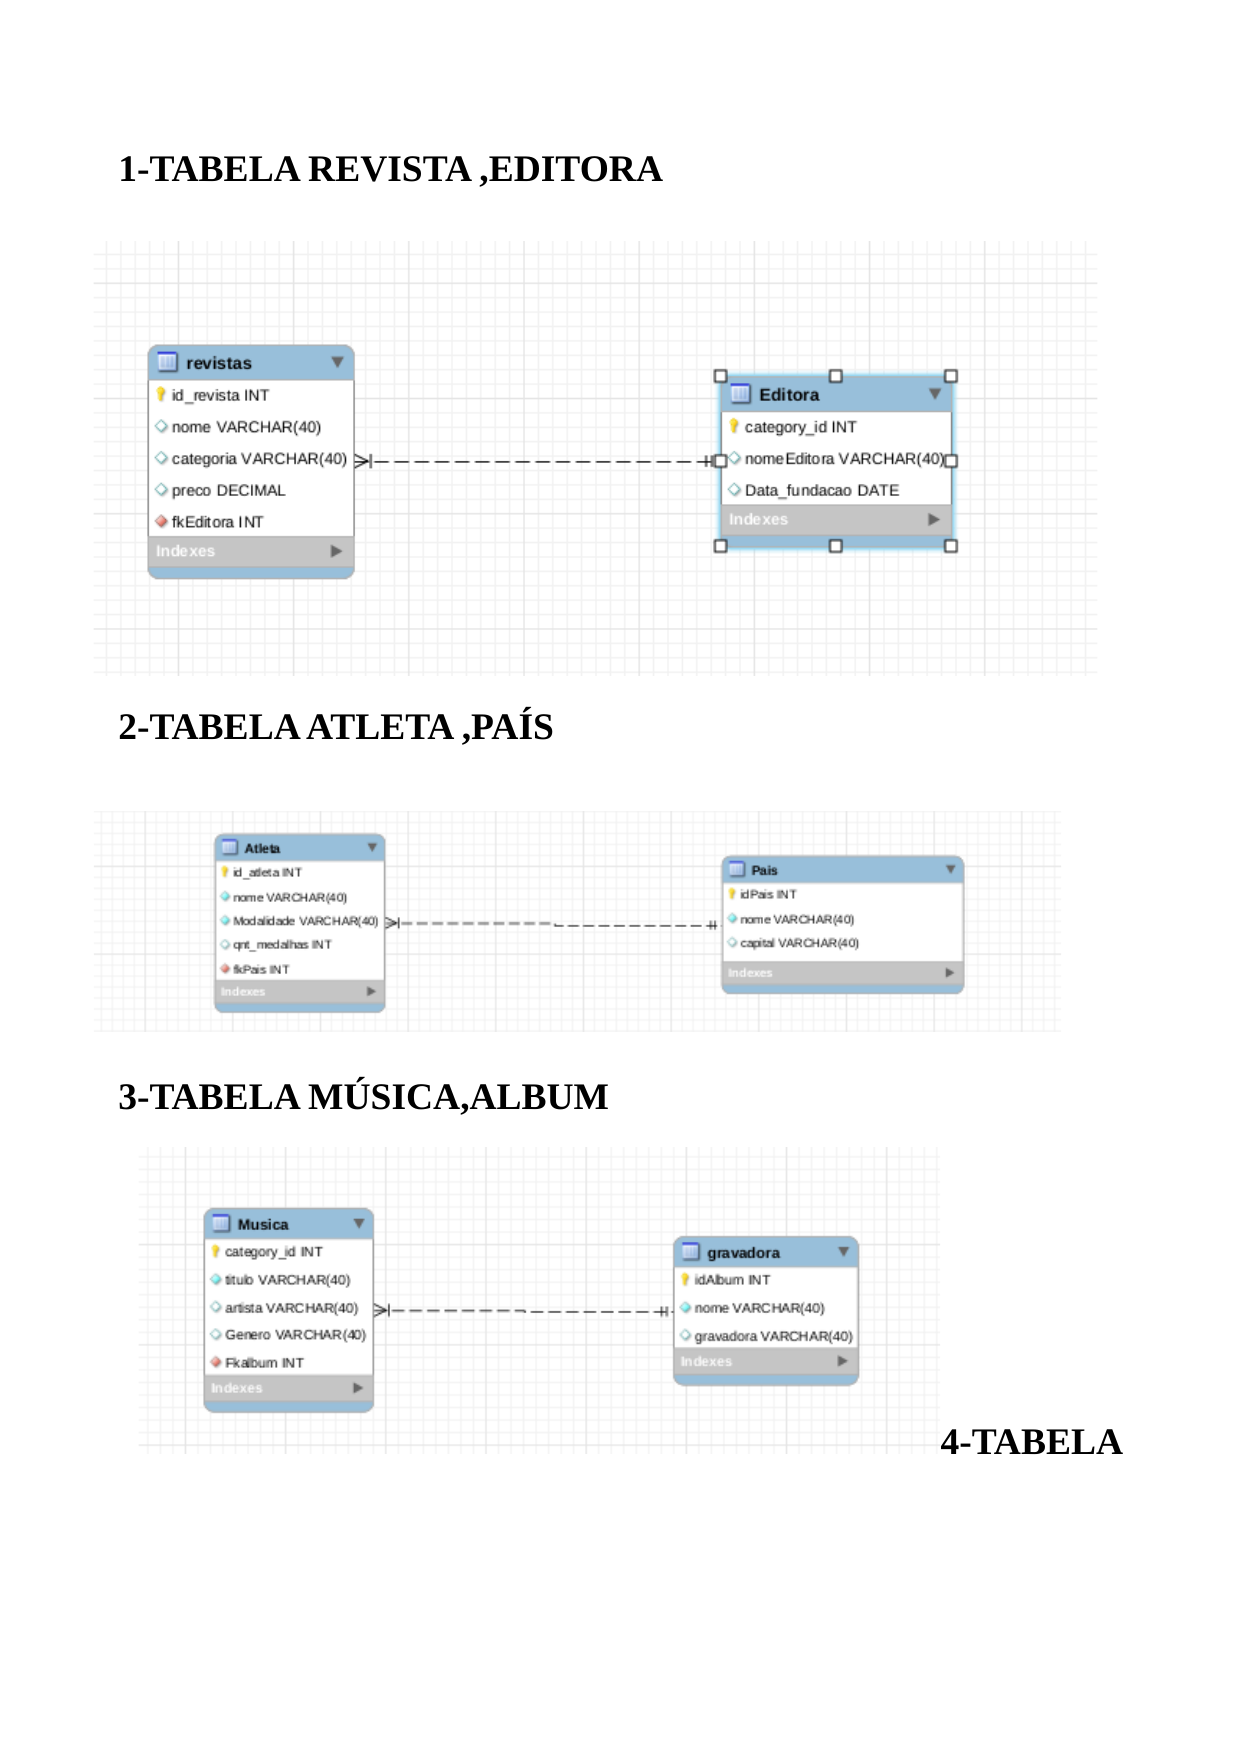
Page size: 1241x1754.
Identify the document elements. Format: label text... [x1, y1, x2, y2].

text 2-TABELA ATLETA ,PAÍS [118, 704, 1122, 747]
text 3-TABELA MÚSICA,ALBUM [118, 1075, 1122, 1118]
picture [93, 241, 1098, 676]
picture [138, 1147, 941, 1454]
picture [93, 811, 1062, 1032]
text 1-TABELA REVISTA ,EDITORA [118, 147, 1122, 190]
text 4-TABELA [118, 1420, 1122, 1463]
